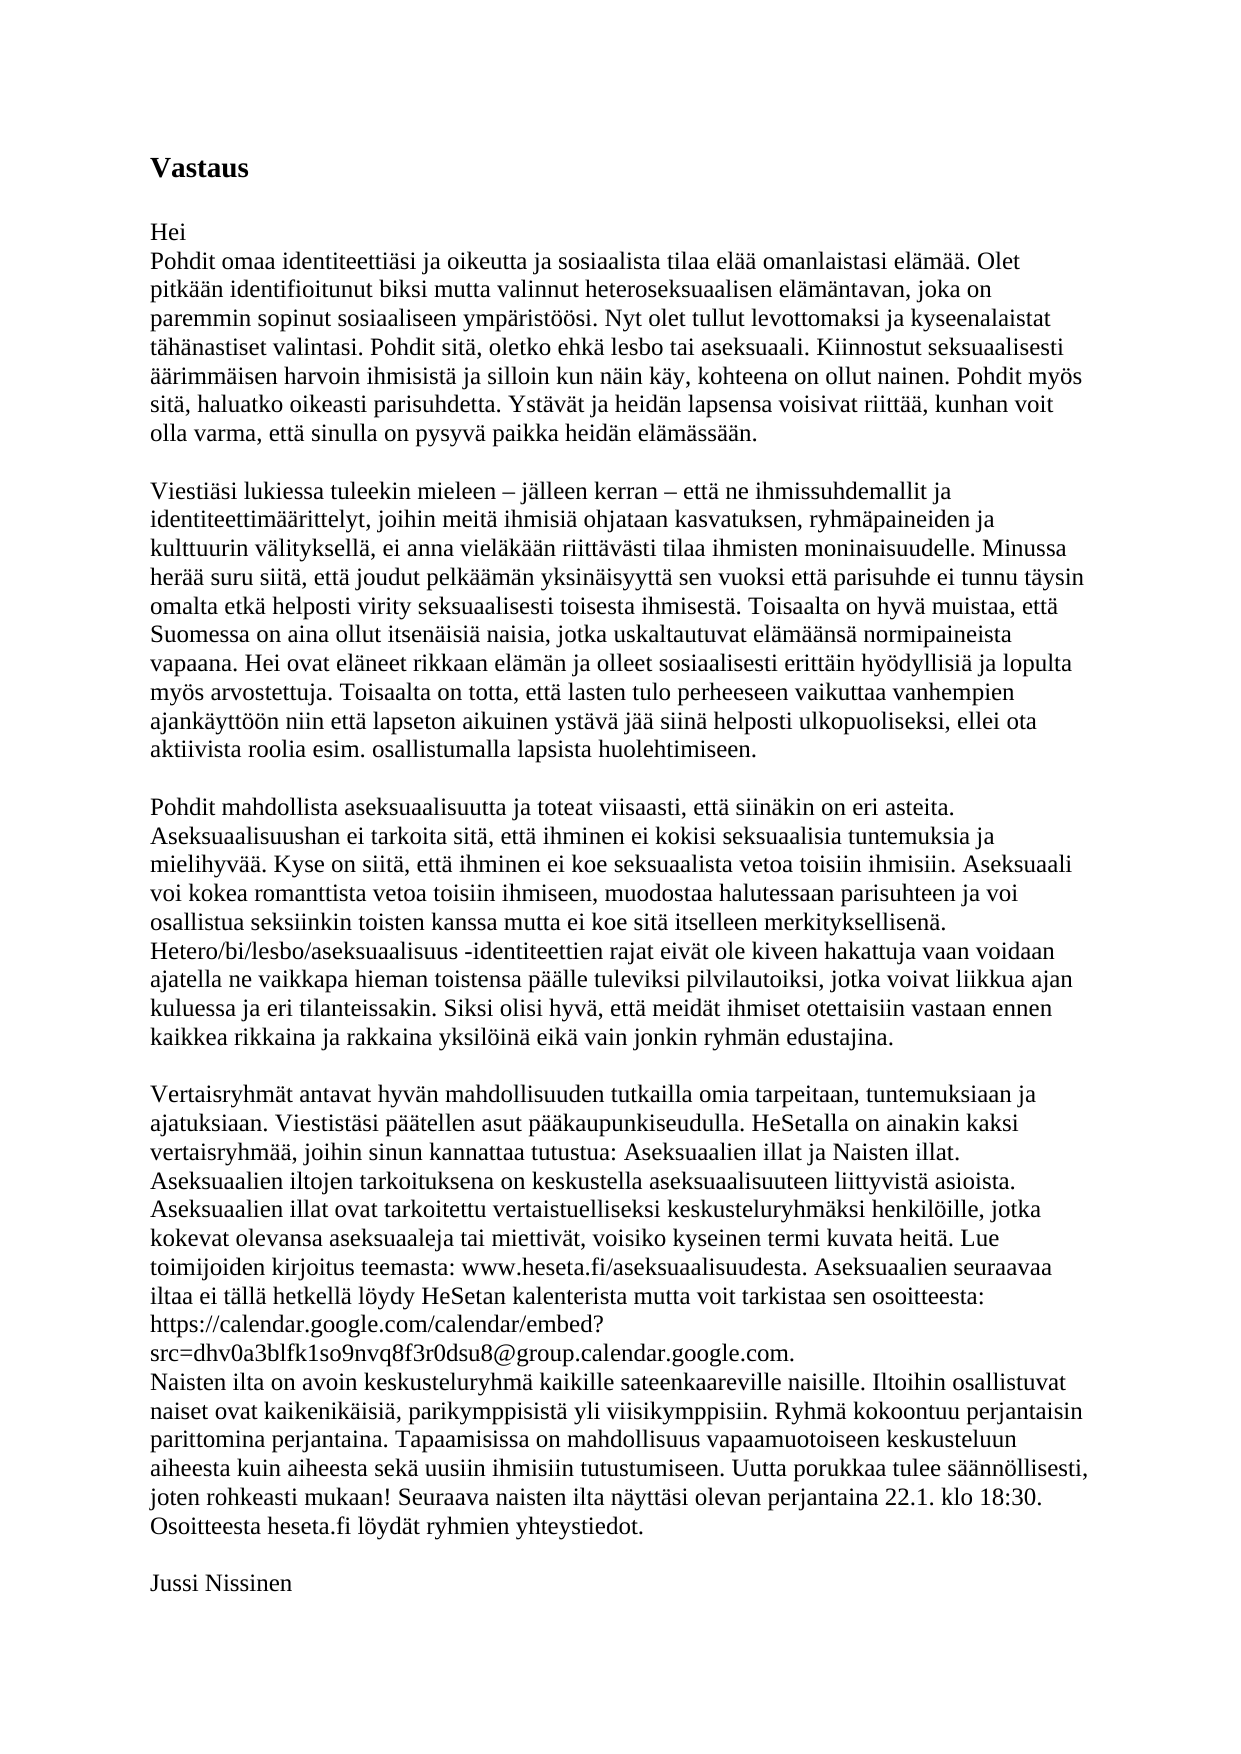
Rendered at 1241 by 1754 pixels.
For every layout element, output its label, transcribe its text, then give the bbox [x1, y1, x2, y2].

text Vastaus [150, 150, 1090, 183]
text Jussi Nissinen [150, 1568, 1090, 1597]
text Hei Pohdit omaa identiteettiäsi ja oikeutta ja sosiaalista tilaa elää omanlaistasi elämää. Olet pitkään identifioitunut biksi mutta valinnut heteroseksuaalisen elämäntavan, joka on paremmin sopinut sosiaaliseen ympäristöösi. Nyt olet tullut levottomaksi ja kyseenalaistat tähänastiset valintasi. Pohdit sitä, oletko ehkä lesbo tai aseksuaali. Kiinnostut seksuaalisesti äärimmäisen harvoin ihmisistä ja silloin kun näin käy, kohteena on ollut nainen. Pohdit myös sitä, haluatko oikeasti parisuhdetta. Ystävät ja heidän lapsensa voisivat riittää, kunhan voit olla varma, että sinulla on pysyvä paikka heidän elämässään. Viestiäsi lukiessa tuleekin mieleen – jälleen kerran – että ne ihmissuhdemallit ja identiteettimäärittelyt, joihin meitä ihmisiä ohjataan kasvatuksen, ryhmäpaineiden ja kulttuurin välityksellä, ei anna vieläkään riittävästi tilaa ihmisten moninaisuudelle. Minussa herää suru siitä, että joudut pelkäämän yksinäisyyttä sen vuoksi että parisuhde ei tunnu täysin omalta etkä helposti virity seksuaalisesti toisesta ihmisestä. Toisaalta on hyvä muistaa, että Suomessa on aina ollut itsenäisiä naisia, jotka uskaltautuvat elämäänsä normipaineista vapaana. Hei ovat eläneet rikkaan elämän ja olleet sosiaalisesti erittäin hyödyllisiä ja lopulta myös arvostettuja. Toisaalta on totta, että lasten tulo perheeseen vaikuttaa vanhempien ajankäyttöön niin että lapseton aikuinen ystävä jää siinä helposti ulkopuoliseksi, ellei ota aktiivista roolia esim. osallistumalla lapsista huolehtimiseen. Pohdit mahdollista aseksuaalisuutta ja toteat viisaasti, että siinäkin on eri asteita. Aseksuaalisuushan ei tarkoita sitä, että ihminen ei kokisi seksuaalisia tuntemuksia ja mielihyvää. Kyse on siitä, että ihminen ei koe seksuaalista vetoa toisiin ihmisiin. Aseksuaali voi kokea romanttista vetoa toisiin ihmiseen, muodostaa halutessaan parisuhteen ja voi osallistua seksiinkin toisten kanssa mutta ei koe sitä itselleen merkityksellisenä. Hetero/bi/lesbo/aseksuaalisuus -identiteettien rajat eivät ole kiveen hakattuja vaan voidaan ajatella ne vaikkapa hieman toistensa päälle tuleviksi pilvilautoiksi, jotka voivat liikkua ajan kuluessa ja eri tilanteissakin. Siksi olisi hyvä, että meidät ihmiset otettaisiin vastaan ennen kaikkea rikkaina ja rakkaina yksilöinä eikä vain jonkin ryhmän edustajina. Vertaisryhmät antavat hyvän mahdollisuuden tutkailla omia tarpeitaan, tuntemuksiaan ja ajatuksiaan. Viestistäsi päätellen asut pääkaupunkiseudulla. HeSetalla on ainakin kaksi vertaisryhmää, joihin sinun kannattaa tutustua: Aseksuaalien illat ja Naisten illat. Aseksuaalien iltojen tarkoituksena on keskustella aseksuaalisuuteen liittyvistä asioista. Aseksuaalien illat ovat tarkoitettu vertaistuelliseksi keskusteluryhmäksi henkilöille, jotka kokevat olevansa aseksuaaleja tai miettivät, voisiko kyseinen termi kuvata heitä. Lue toimijoiden kirjoitus teemasta: www.heseta.fi/aseksuaalisuudesta. Aseksuaalien seuraavaa iltaa ei tällä hetkellä löydy HeSetan kalenterista mutta voit tarkistaa sen osoitteesta: https://calendar.google.com/calendar/embed?src=dhv0a3blfk1so9nvq8f3r0dsu8@group.calendar.google.com. Naisten ilta on avoin keskusteluryhmä kaikille sateenkaareville naisille. Iltoihin osallistuvat naiset ovat kaikenikäisiä, parikymppisistä yli viisikymppisiin. Ryhmä kokoontuu perjantaisin parittomina perjantaina. Tapaamisissa on mahdollisuus vapaamuotoiseen keskusteluun aiheesta kuin aiheesta sekä uusiin ihmisiin tutustumiseen. Uutta porukkaa tulee säännöllisesti, joten rohkeasti mukaan! Seuraava naisten ilta näyttäsi olevan perjantaina 22.1. klo 18:30. Osoitteesta heseta.fi löydät ryhmien yhteystiedot. [150, 217, 1090, 1568]
